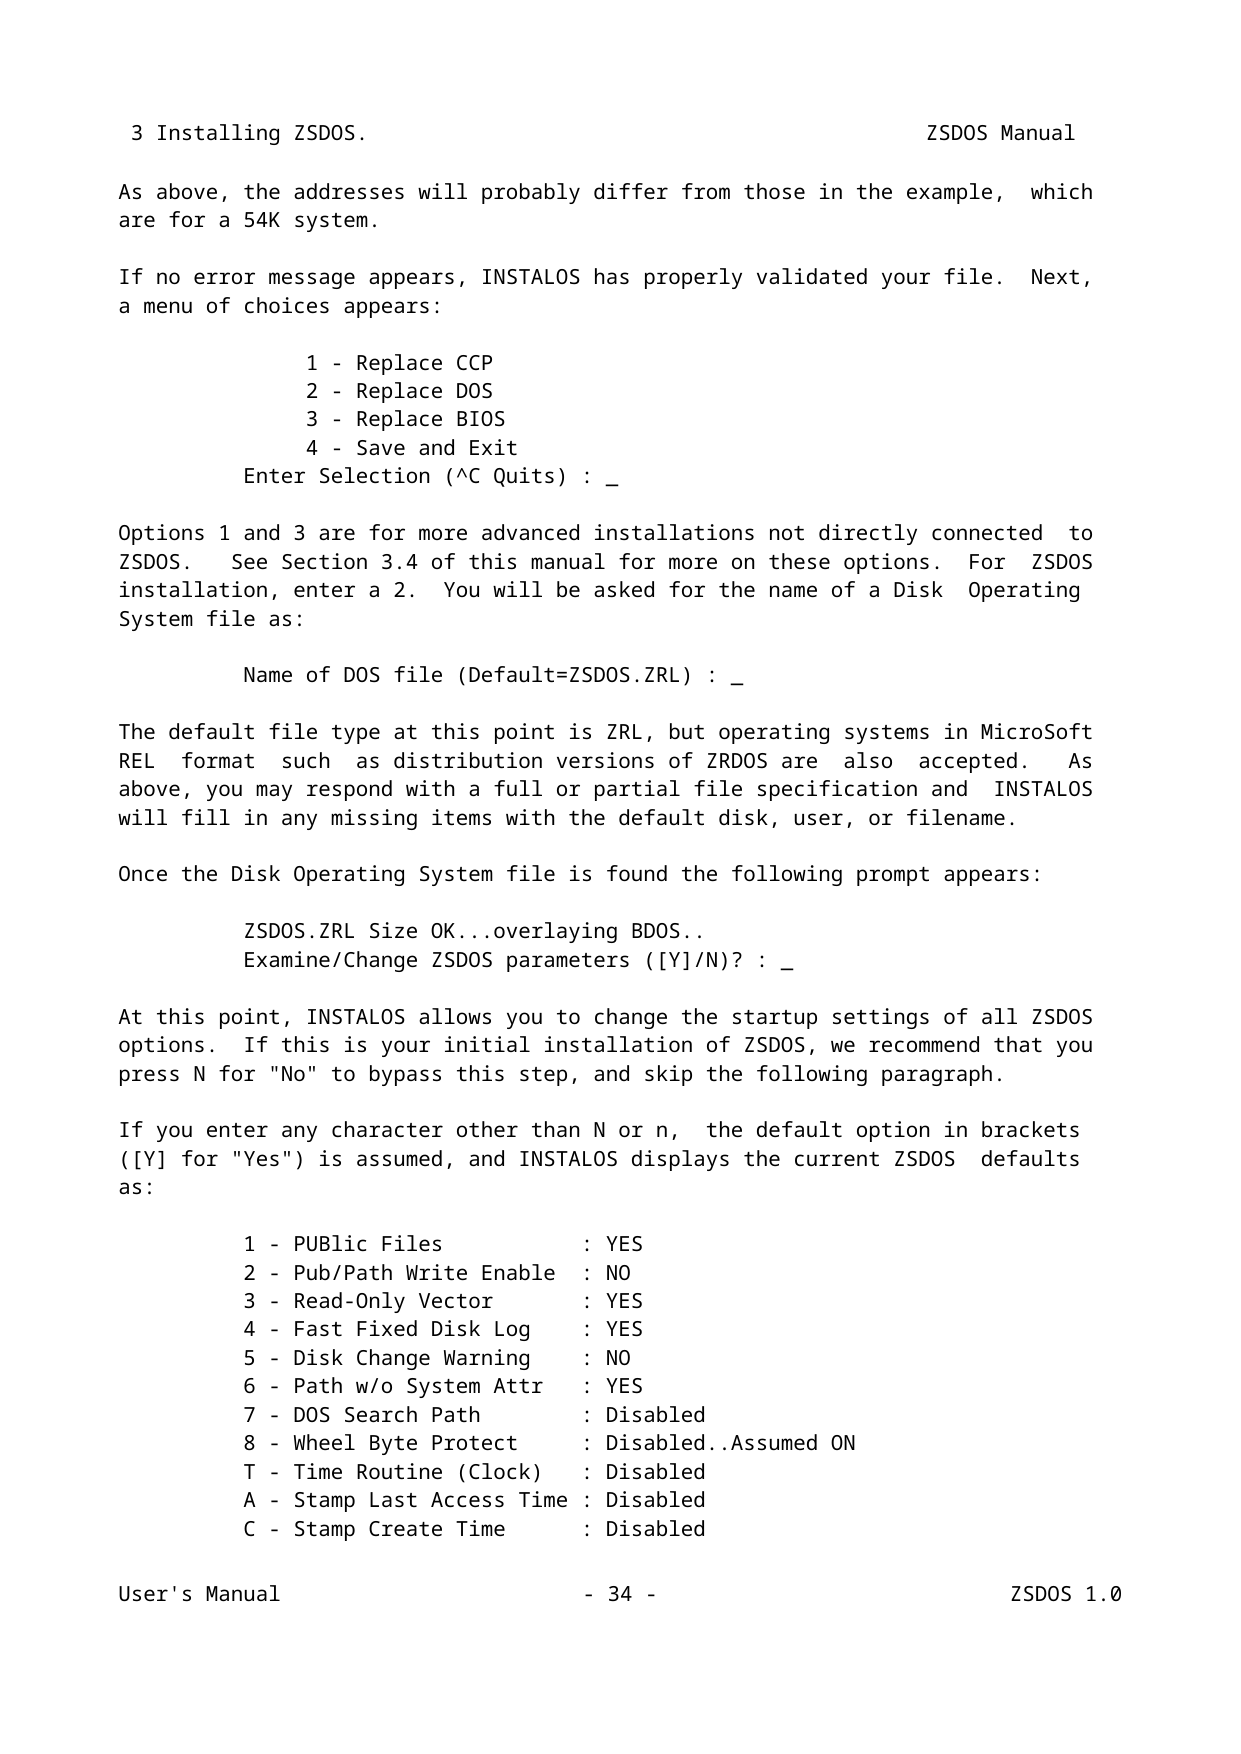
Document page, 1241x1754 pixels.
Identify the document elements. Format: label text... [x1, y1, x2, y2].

text 2 - Replace DOS [118, 376, 1122, 404]
text ([Y] for "Yes") is assumed, and INSTALOS displays the current ZSDOS defaults [118, 1144, 1122, 1172]
text 2 - Pub/Path Write Enable : NO [118, 1258, 1122, 1286]
text as: [118, 1172, 1122, 1201]
text 1 - Replace CCP [118, 348, 1122, 376]
text Name of DOS file (Default=ZSDOS.ZRL) : _ [118, 661, 1122, 689]
text 5 - Disk Change Warning : NO [118, 1343, 1122, 1371]
text REL format such as distribution versions of ZRDOS are also accepted. As [118, 746, 1122, 774]
text 6 - Path w/o System Attr : YES [118, 1371, 1122, 1400]
text Options 1 and 3 are for more advanced installations not directly connected to [118, 518, 1122, 547]
text press N for "No" to bypass this step, and skip the following paragraph. [118, 1059, 1122, 1087]
text T - Time Routine (Clock) : Disabled [118, 1457, 1122, 1485]
text 7 - DOS Search Path : Disabled [118, 1400, 1122, 1428]
text ZSDOS. See Section 3.4 of this manual for more on these options. For ZSDOS [118, 547, 1122, 575]
text installation, enter a 2. You will be asked for the name of a Disk Operating [118, 575, 1122, 604]
text 4 - Save and Exit [118, 433, 1122, 461]
text 1 - PUBlic Files : YES [118, 1229, 1122, 1258]
text will fill in any missing items with the default disk, user, or filename. [118, 803, 1122, 831]
text At this point, INSTALOS allows you to change the startup settings of all ZSDOS [118, 1002, 1122, 1030]
text a menu of choices appears: [118, 291, 1122, 319]
text As above, the addresses will probably differ from those in the example, which [118, 177, 1122, 206]
text Once the Disk Operating System file is found the following prompt appears: [118, 859, 1122, 888]
text Examine/Change ZSDOS parameters ([Y]/N)? : _ [118, 945, 1122, 973]
text 3 - Read-Only Vector : YES [118, 1286, 1122, 1314]
text above, you may respond with a full or partial file specification and INSTALOS [118, 774, 1122, 803]
text The default file type at this point is ZRL, but operating systems in MicroSoft [118, 717, 1122, 746]
text A - Stamp Last Access Time : Disabled [118, 1485, 1122, 1514]
text 3 - Replace BIOS [118, 404, 1122, 433]
text ZSDOS.ZRL Size OK...overlaying BDOS.. [118, 916, 1122, 945]
text If no error message appears, INSTALOS has properly validated your file. Next, [118, 262, 1122, 291]
text System file as: [118, 604, 1122, 632]
text are for a 54K system. [118, 206, 1122, 234]
text If you enter any character other than N or n, the default option in brackets [118, 1116, 1122, 1144]
text Enter Selection (^C Quits) : _ [118, 461, 1122, 490]
text 4 - Fast Fixed Disk Log : YES [118, 1314, 1122, 1343]
text 8 - Wheel Byte Protect : Disabled..Assumed ON [118, 1428, 1122, 1457]
text C - Stamp Create Time : Disabled [118, 1514, 1122, 1542]
text options. If this is your initial installation of ZSDOS, we recommend that you [118, 1030, 1122, 1059]
